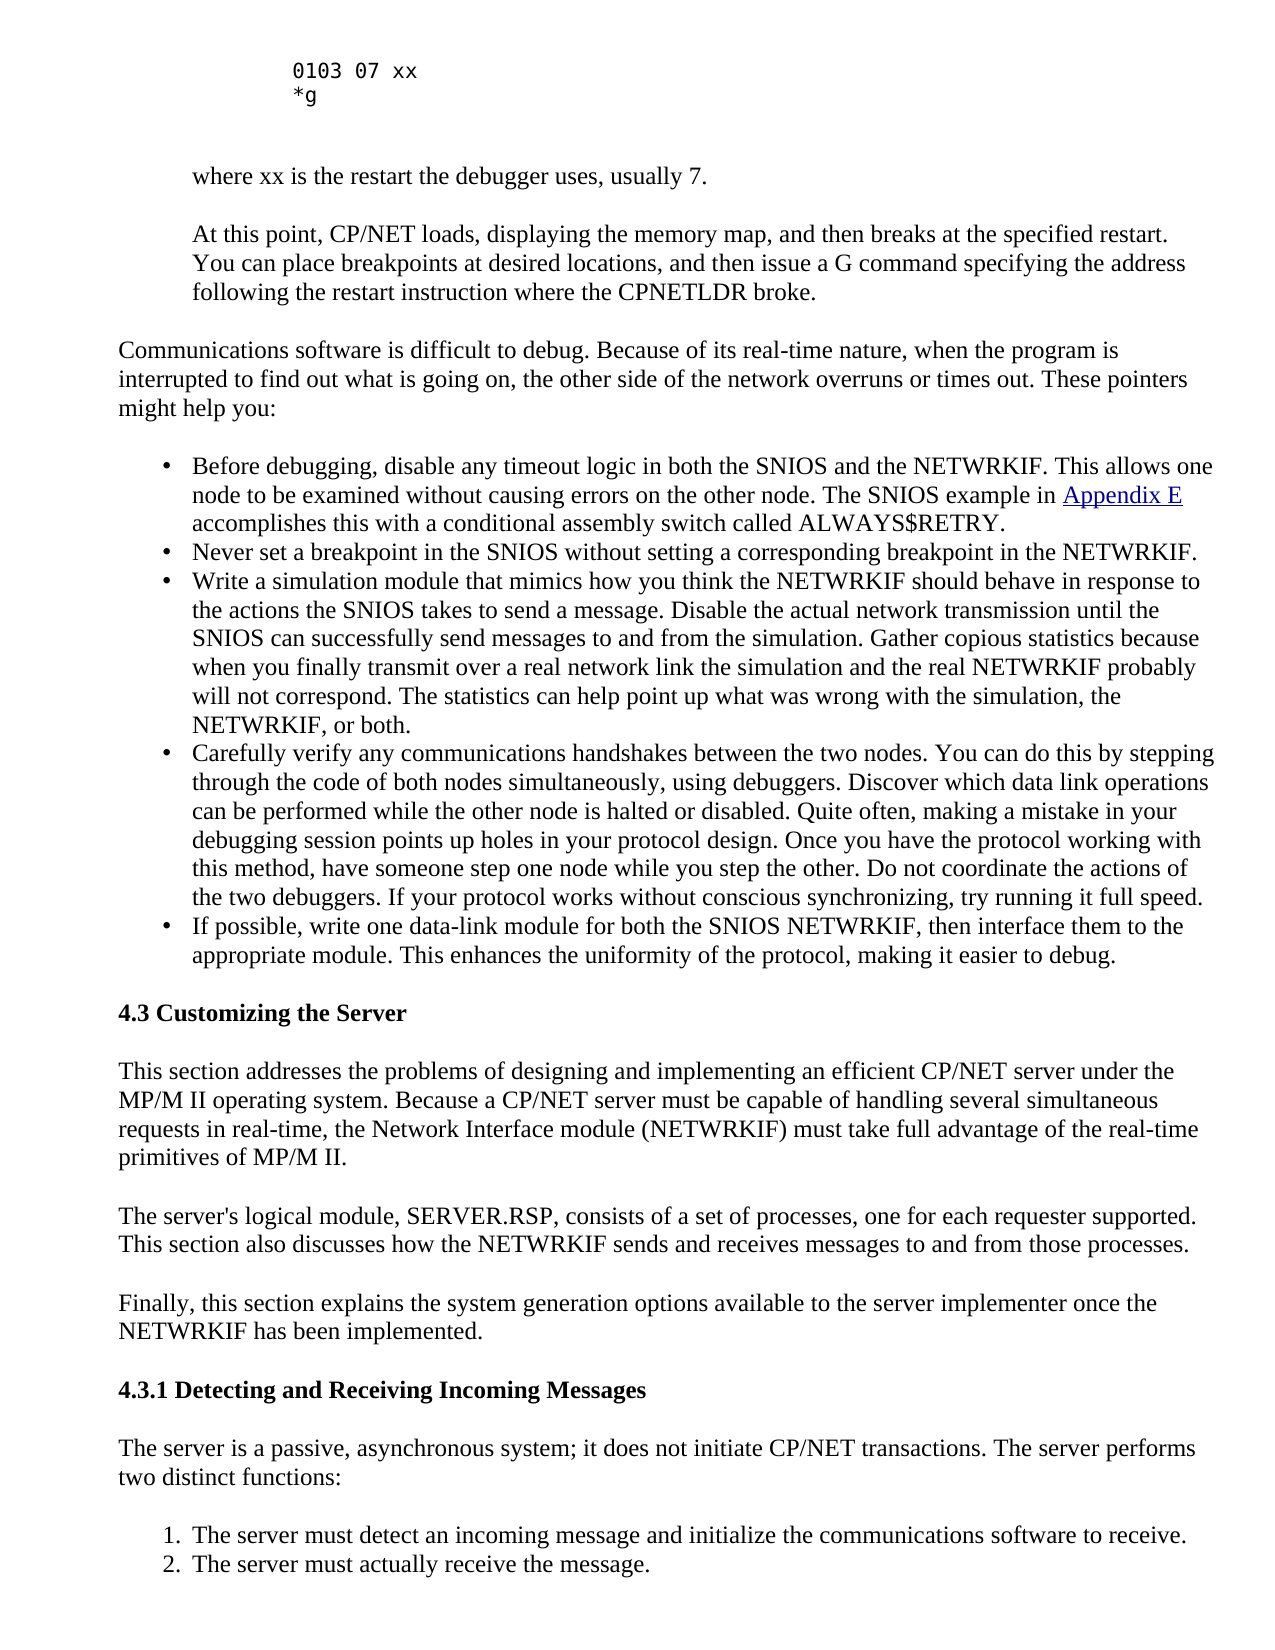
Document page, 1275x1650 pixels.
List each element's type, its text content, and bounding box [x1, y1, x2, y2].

text This section addresses the problems of designing and implementing an efficient CP/NET server under the MP/M II operating system. Because a CP/NET server must be capable of handling several simultaneous requests in real-time, the Network Interface module (NETWRKIF) must take full advantage of the real-time primitives of MP/M II. [118, 1056, 1216, 1171]
list At this point, CP/NET loads, displaying the memory map, and then breaks at the specified restart. You can place breakpoints at desired locations, and then issue a G command specifying the address following the restart instruction where the CPNETLDR broke. [162, 219, 1216, 306]
list The server must detect an incoming message and initialize the communications software to receive. [162, 1520, 1216, 1549]
list Carefully verify any communications handshakes between the two nodes. You can do this by stepping through the code of both nodes simultaneously, using debuggers. Discover which data link operations can be performed while the other node is halted or disabled. Quite often, making a mistake in your debugging session points up holes in your protocol design. Once you have the protocol working with this method, have someone step one node while you step the other. Do not coordinate the actions of the two debuggers. If your protocol works without conscious synchronizing, try running it full speed. [162, 738, 1216, 911]
list Write a simulation module that mimics how you think the NETWRKIF should behave in response to the actions the SNIOS takes to send a message. Disable the actual network transmission until the SNIOS can successfully send messages to and from the simulation. Gather copious statistics because when you finally transmit over a real network link the simulation and the real NETWRKIF probably will not correspond. The statistics can help point up what was wrong with the simulation, the NETWRKIF, or both. [162, 566, 1216, 738]
list *g [162, 83, 1216, 108]
text Communications software is difficult to debug. Because of its real-time nature, when the program is interrupted to find out what is going on, the other side of the network overruns or times out. These pointers might help you: [118, 335, 1216, 422]
text The server is a passive, asynchronous system; it does not initiate CP/NET transactions. The server performs two distinct functions: [118, 1433, 1216, 1490]
text Finally, this section explains the system generation options available to the server implementer once the NETWRKIF has been implemented. [118, 1288, 1216, 1345]
list The server must actually receive the message. [162, 1549, 1216, 1577]
text The server's logical module, SERVER.RSP, consists of a set of processes, one for each requester supported. This section also discusses how the NETWRKIF sends and receives messages to and from those processes. [118, 1201, 1216, 1258]
text 4.3.1 Detecting and Receiving Incoming Messages [118, 1375, 1216, 1403]
text 4.3 Customizing the Server [118, 998, 1216, 1027]
list If possible, write one data-link module for both the SNIOS NETWRKIF, then interface them to the appropriate module. This enhances the uniformity of the protocol, making it easier to debug. [162, 911, 1216, 968]
list where xx is the restart the debugger uses, usually 7. [162, 161, 1216, 190]
list 0103 07 xx [162, 59, 1216, 83]
list Never set a breakpoint in the SNIOS without setting a corresponding breakpoint in the NETWRKIF. [162, 537, 1216, 566]
list Before debugging, disable any timeout logic in both the SNIOS and the NETWRKIF. This allows one node to be examined without causing errors on the other node. The SNIOS example in Appendix E accomplishes this with a conditional assembly switch called ALWAYS$RETRY. [162, 451, 1216, 537]
